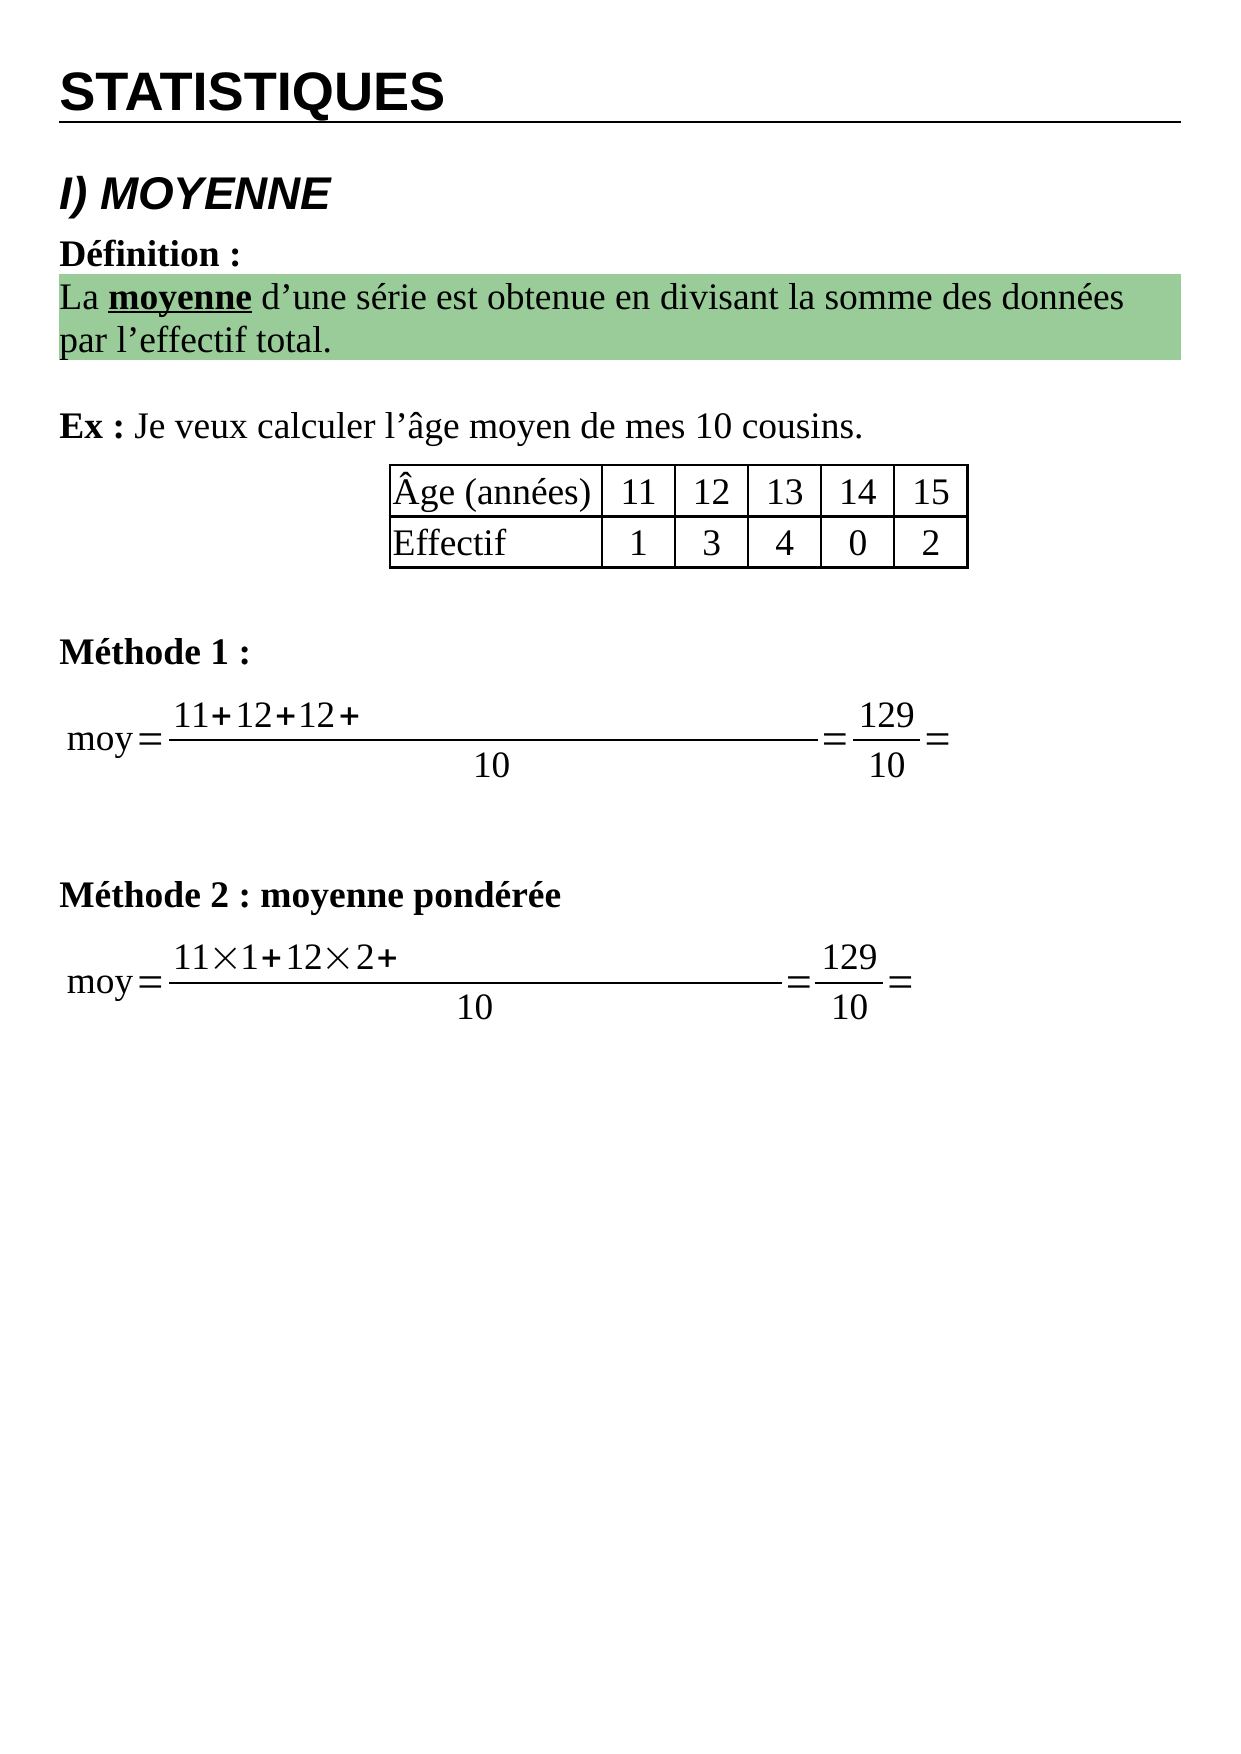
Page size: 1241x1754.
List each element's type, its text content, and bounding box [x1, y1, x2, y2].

table_cell 4 [749, 518, 820, 566]
list Moyenne [59, 167, 1181, 219]
table_header 11 [603, 466, 674, 515]
text Méthode 2 : moyenne pondérée [59, 872, 1181, 915]
table_header 12 [676, 466, 747, 515]
table_header 15 [895, 466, 966, 515]
text Statistiques [59, 59, 1181, 121]
text Ex : Je veux calculer l’âge moyen de mes 10 cousins. [59, 403, 1181, 447]
table_cell 2 [895, 518, 966, 566]
table_cell Effectif [391, 518, 601, 566]
table_header 13 [749, 466, 820, 515]
table_cell 1 [603, 518, 674, 566]
text La moyenne d’une série est obtenue en divisant la somme des données par l’effectif total. [59, 274, 1181, 360]
table_header Âge (années) [391, 466, 601, 515]
table_cell 3 [676, 518, 747, 566]
table_cell 0 [822, 518, 893, 566]
text Méthode 1 : [59, 629, 1181, 672]
table_header 14 [822, 466, 893, 515]
text Définition : [59, 231, 1181, 274]
